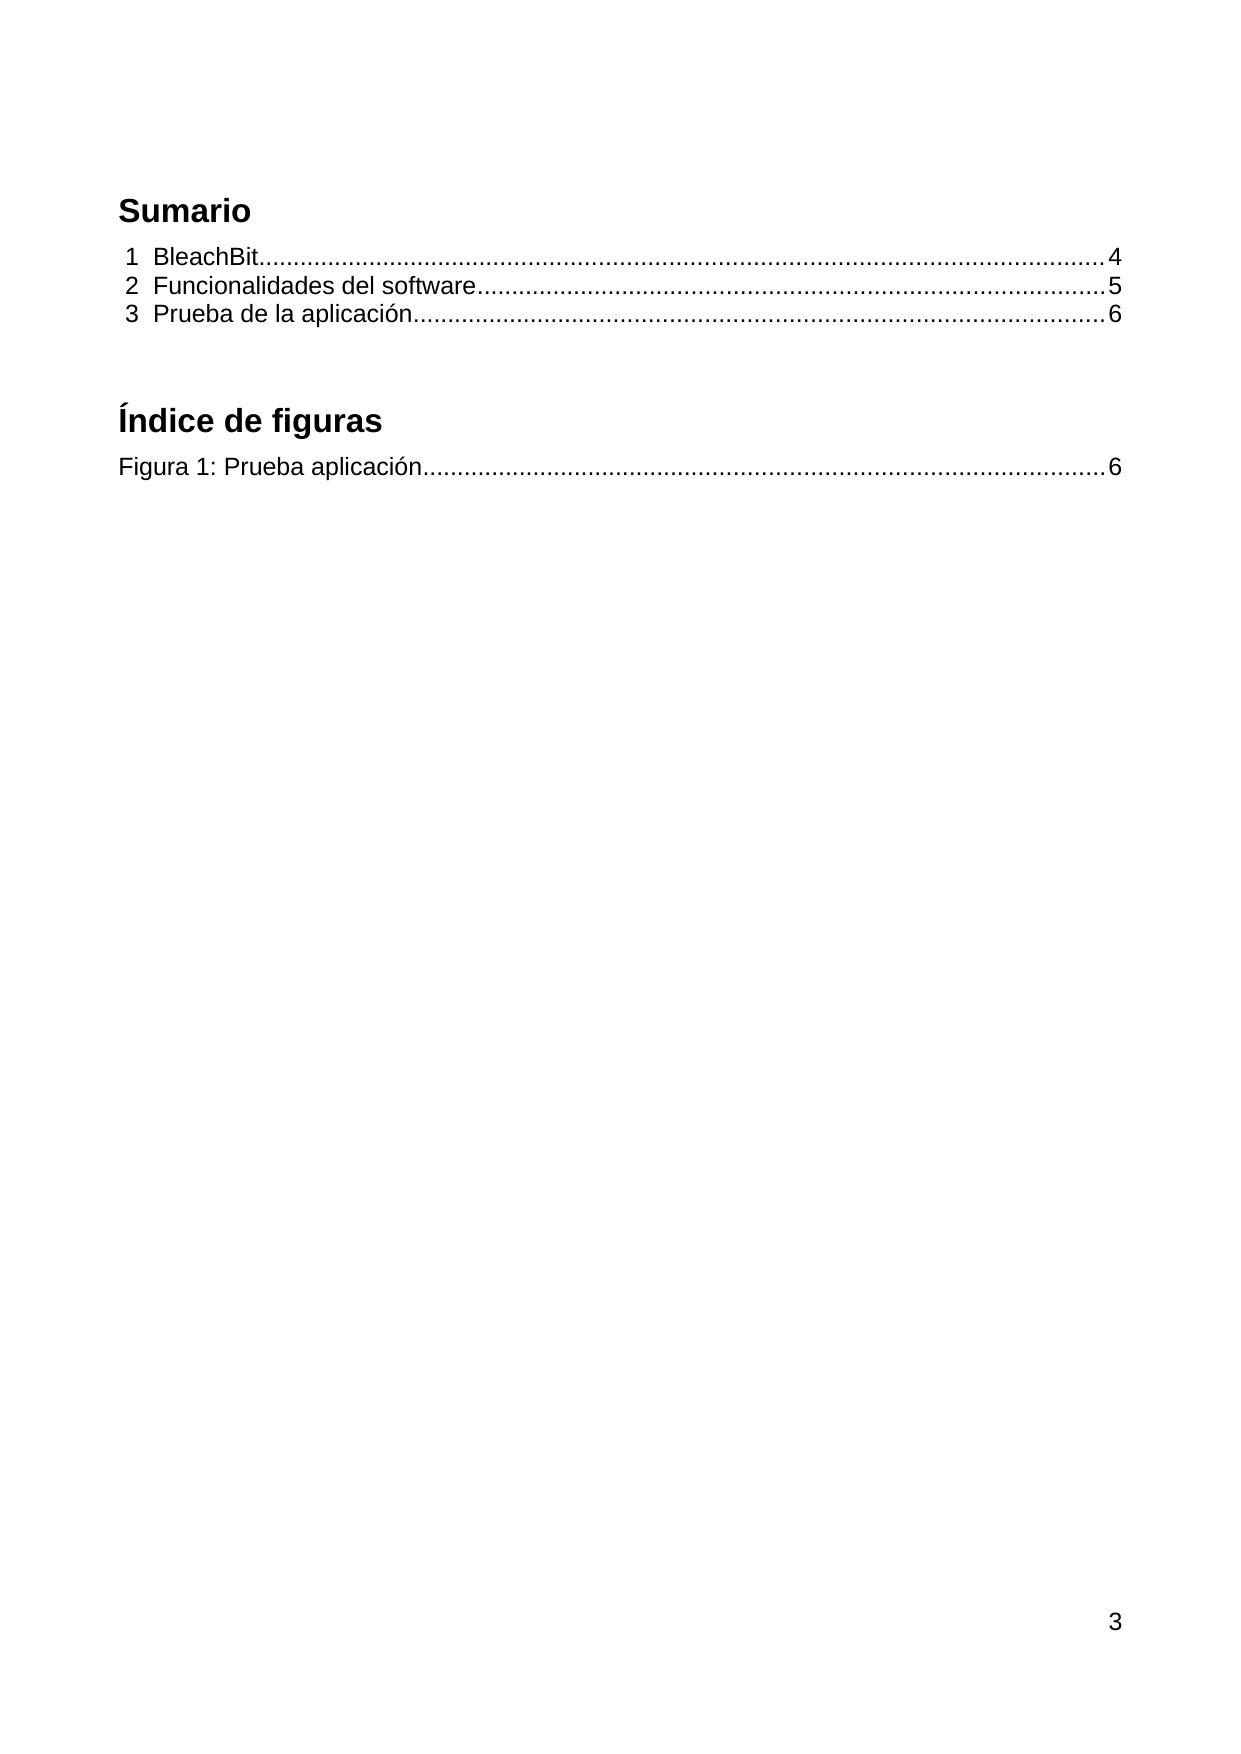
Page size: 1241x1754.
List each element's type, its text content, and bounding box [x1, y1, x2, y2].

text 1 BleachBit 4 [118, 242, 1122, 271]
text Figura 1: Prueba aplicación 6 [118, 452, 1122, 481]
text 2 Funcionalidades del software 5 [118, 271, 1122, 299]
subtitle Índice de figuras [118, 401, 1122, 439]
text 3 Prueba de la aplicación 6 [118, 299, 1122, 328]
subtitle Sumario [118, 191, 1122, 229]
